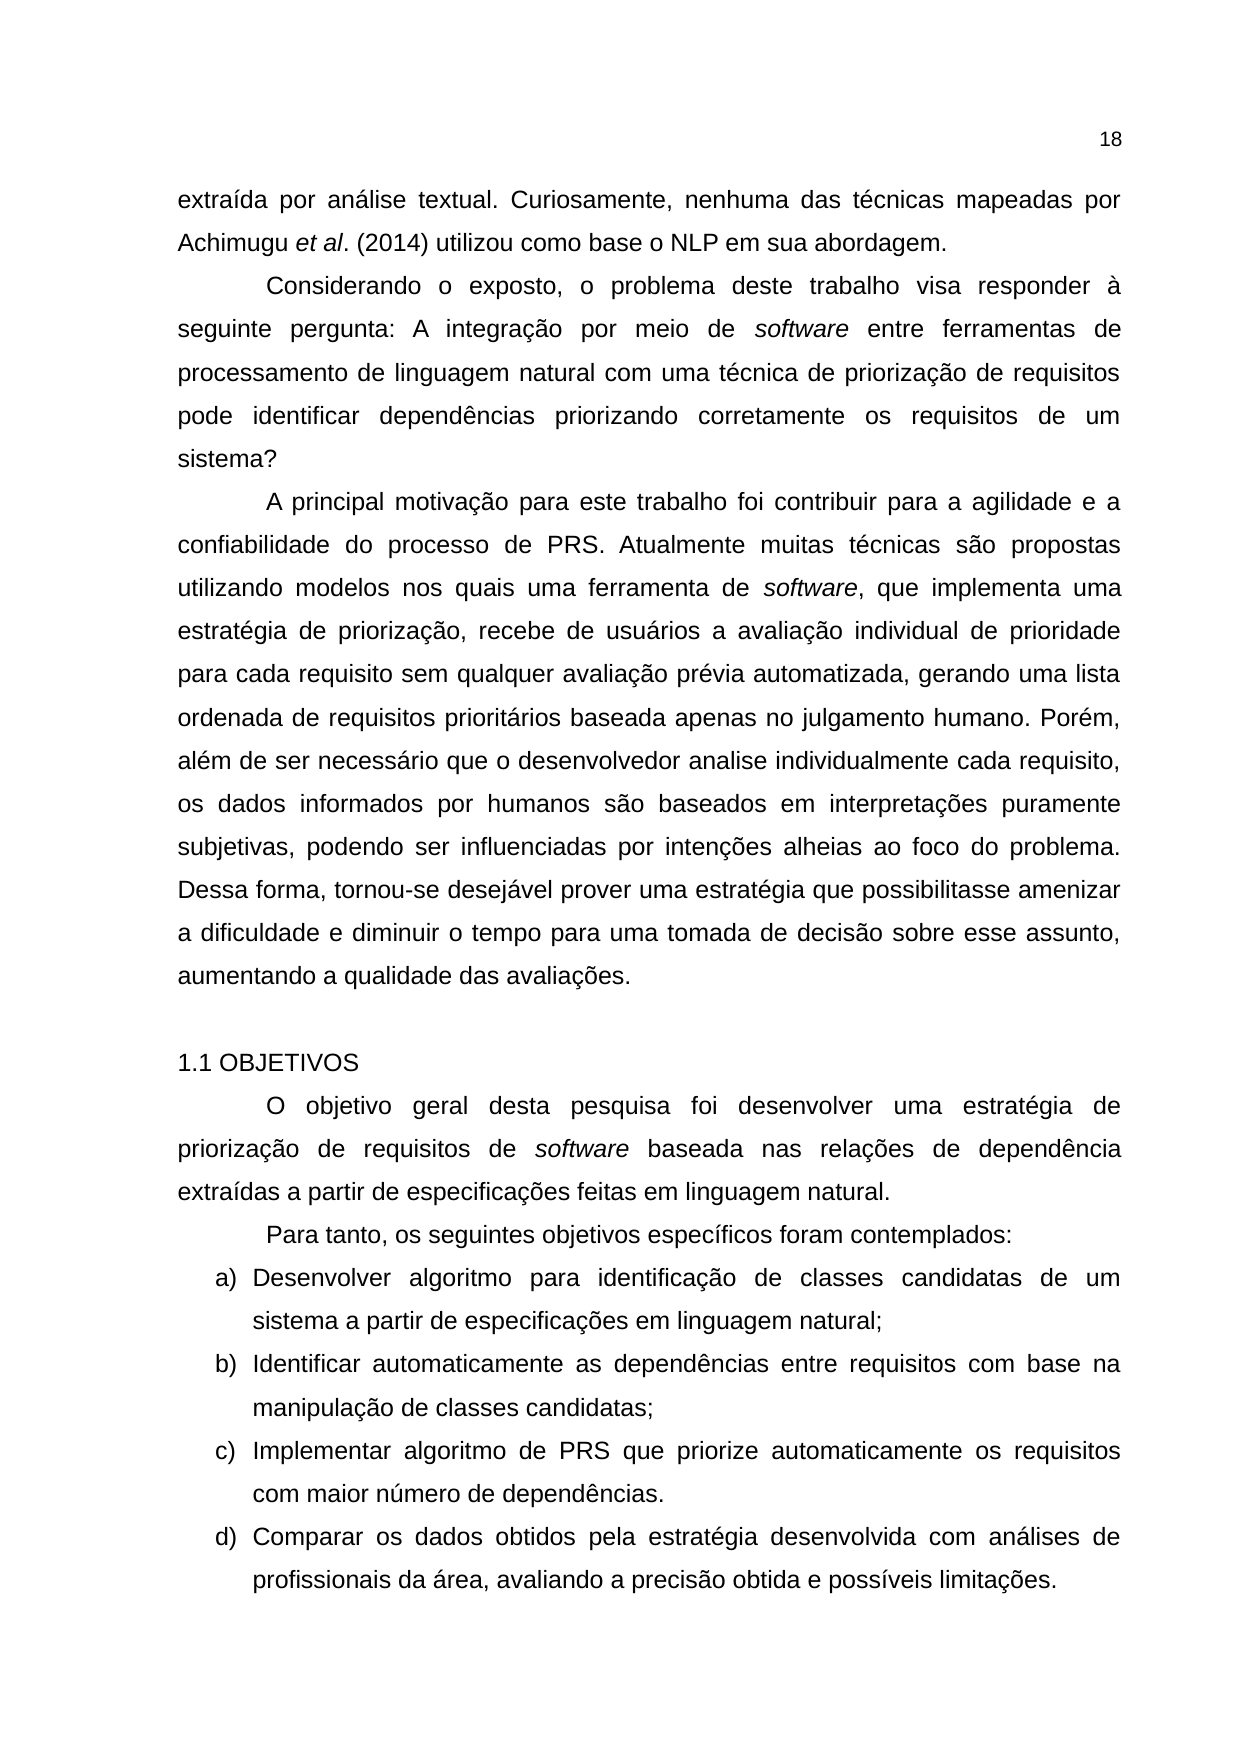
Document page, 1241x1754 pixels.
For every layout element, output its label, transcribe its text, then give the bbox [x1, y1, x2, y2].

subtitle OBJETIVOS [177, 1047, 1122, 1076]
list Desenvolver algoritmo para identificação de classes candidatas de um sistema a partir de especificações em linguagem natural; [215, 1263, 1122, 1335]
text Para tanto, os seguintes objetivos específicos foram contemplados: [177, 1220, 1122, 1249]
text Considerando o exposto, o problema deste trabalho visa responder à seguinte pergunta: A integração por meio de software entre ferramentas de processamento de linguagem natural com uma técnica de priorização de requisitos pode identificar dependências priorizando corretamente os requisitos de um sistema? [177, 271, 1122, 472]
text extraída por análise textual. Curiosamente, nenhuma das técnicas mapeadas por Achimugu et al. (2014) utilizou como base o NLP em sua abordagem. [177, 185, 1122, 257]
text A principal motivação para este trabalho foi contribuir para a agilidade e a confiabilidade do processo de PRS. Atualmente muitas técnicas são propostas utilizando modelos nos quais uma ferramenta de software, que implementa uma estratégia de priorização, recebe de usuários a avaliação individual de prioridade para cada requisito sem qualquer avaliação prévia automatizada, gerando uma lista ordenada de requisitos prioritários baseada apenas no julgamento humano. Porém, além de ser necessário que o desenvolvedor analise individualmente cada requisito, os dados informados por humanos são baseados em interpretações puramente subjetivas, podendo ser influenciadas por intenções alheias ao foco do problema. Dessa forma, tornou-se desejável prover uma estratégia que possibilitasse amenizar a dificuldade e diminuir o tempo para uma tomada de decisão sobre esse assunto, aumentando a qualidade das avaliações. [177, 487, 1122, 990]
list Comparar os dados obtidos pela estratégia desenvolvida com análises de profissionais da área, avaliando a precisão obtida e possíveis limitações. [215, 1522, 1122, 1594]
list Implementar algoritmo de PRS que priorize automaticamente os requisitos com maior número de dependências. [215, 1436, 1122, 1507]
list Identificar automaticamente as dependências entre requisitos com base na manipulação de classes candidatas; [215, 1349, 1122, 1421]
text O objetivo geral desta pesquisa foi desenvolver uma estratégia de priorização de requisitos de software baseada nas relações de dependência extraídas a partir de especificações feitas em linguagem natural. [177, 1091, 1122, 1206]
